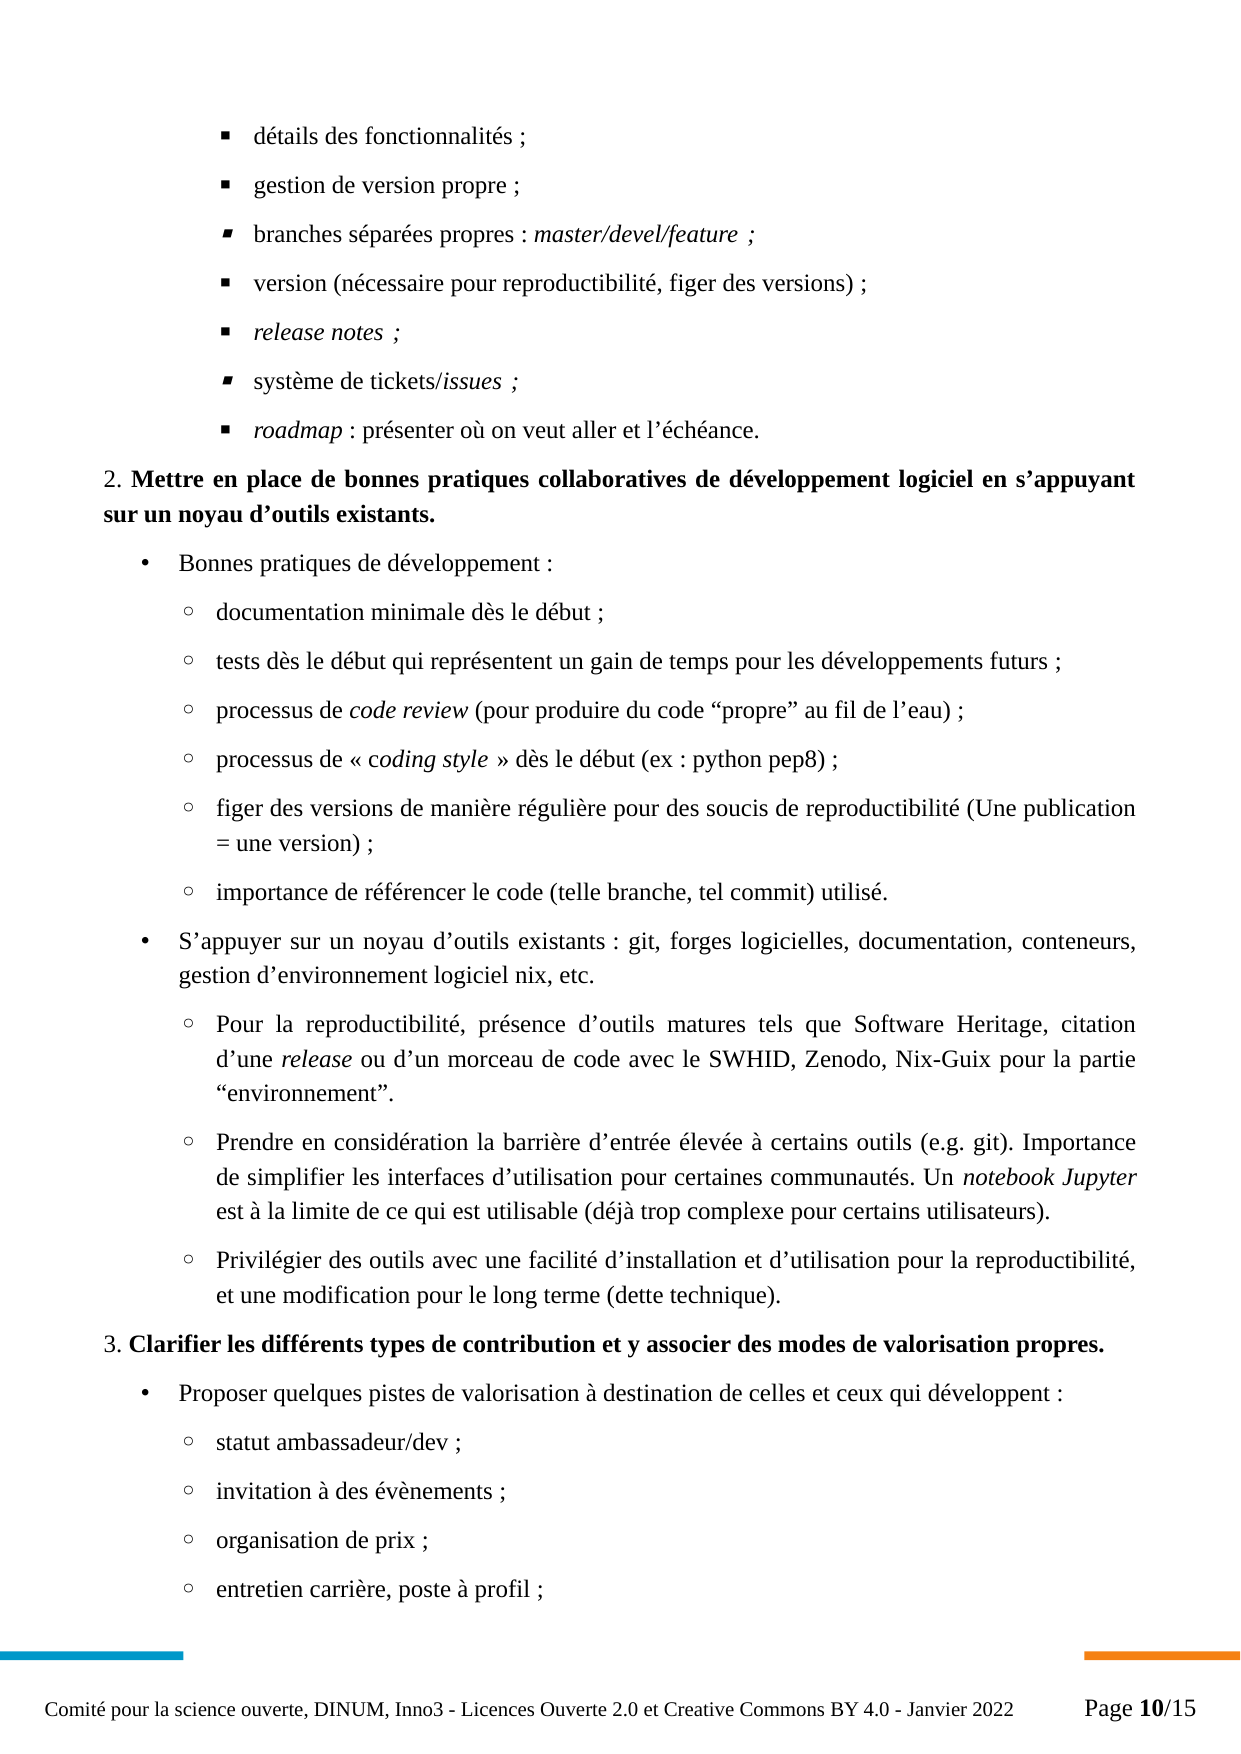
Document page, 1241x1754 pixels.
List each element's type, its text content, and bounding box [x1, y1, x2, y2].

list documentation minimale dès le début ; [178, 597, 1137, 626]
list détails des fonctionnalités ; [216, 121, 1137, 150]
list figer des versions de manière régulière pour des soucis de reproductibilité (Une publication = une version) ; [178, 793, 1137, 857]
list gestion de version propre ; [216, 170, 1137, 199]
text 3. Clarifier les différents types de contribution et y associer des modes de valorisation propres. [103, 1329, 1137, 1358]
list version (nécessaire pour reproductibilité, figer des versions) ; [216, 268, 1137, 297]
list statut ambassadeur/dev ; [178, 1427, 1137, 1456]
list tests dès le début qui représentent un gain de temps pour les développements futurs ; [178, 646, 1137, 675]
list Pour la reproductibilité, présence d’outils matures tels que Software Heritage, citation d’une release ou d’un morceau de code avec le SWHID, Zenodo, Nix-Guix pour la partie “environnement”. [178, 1009, 1137, 1107]
list Prendre en considération la barrière d’entrée élevée à certains outils (e.g. git). Importance de simplifier les interfaces d’utilisation pour certaines communautés. Un notebook Jupyter est à la limite de ce qui est utilisable (déjà trop complexe pour certains utilisateurs). [178, 1127, 1137, 1225]
list Privilégier des outils avec une facilité d’installation et d’utilisation pour la reproductibilité, et une modification pour le long terme (dette technique). [178, 1246, 1137, 1309]
list entretien carrière, poste à profil ; [178, 1574, 1137, 1603]
text 2. Mettre en place de bonnes pratiques collaboratives de développement logiciel en s’appuyant sur un noyau d’outils existants. [103, 464, 1137, 528]
list Bonnes pratiques de développement : [141, 548, 1137, 577]
list processus de « coding style » dès le début (ex : python pep8) ; [178, 744, 1137, 773]
list organisation de prix ; [178, 1525, 1137, 1554]
list Proposer quelques pistes de valorisation à destination de celles et ceux qui développent : [141, 1378, 1137, 1407]
list invitation à des évènements ; [178, 1476, 1137, 1505]
list système de tickets/issues ; [216, 366, 1137, 395]
list S’appuyer sur un noyau d’outils existants : git, forges logicielles, documentation, conteneurs, gestion d’environnement logiciel nix, etc. [141, 926, 1137, 989]
list processus de code review (pour produire du code “propre” au fil de l’eau) ; [178, 695, 1137, 724]
list branches séparées propres : master/devel/feature ; [216, 219, 1137, 248]
list importance de référencer le code (telle branche, tel commit) utilisé. [178, 877, 1137, 906]
list release notes ; [216, 317, 1137, 346]
list roadmap : présenter où on veut aller et l’échéance. [216, 415, 1137, 444]
